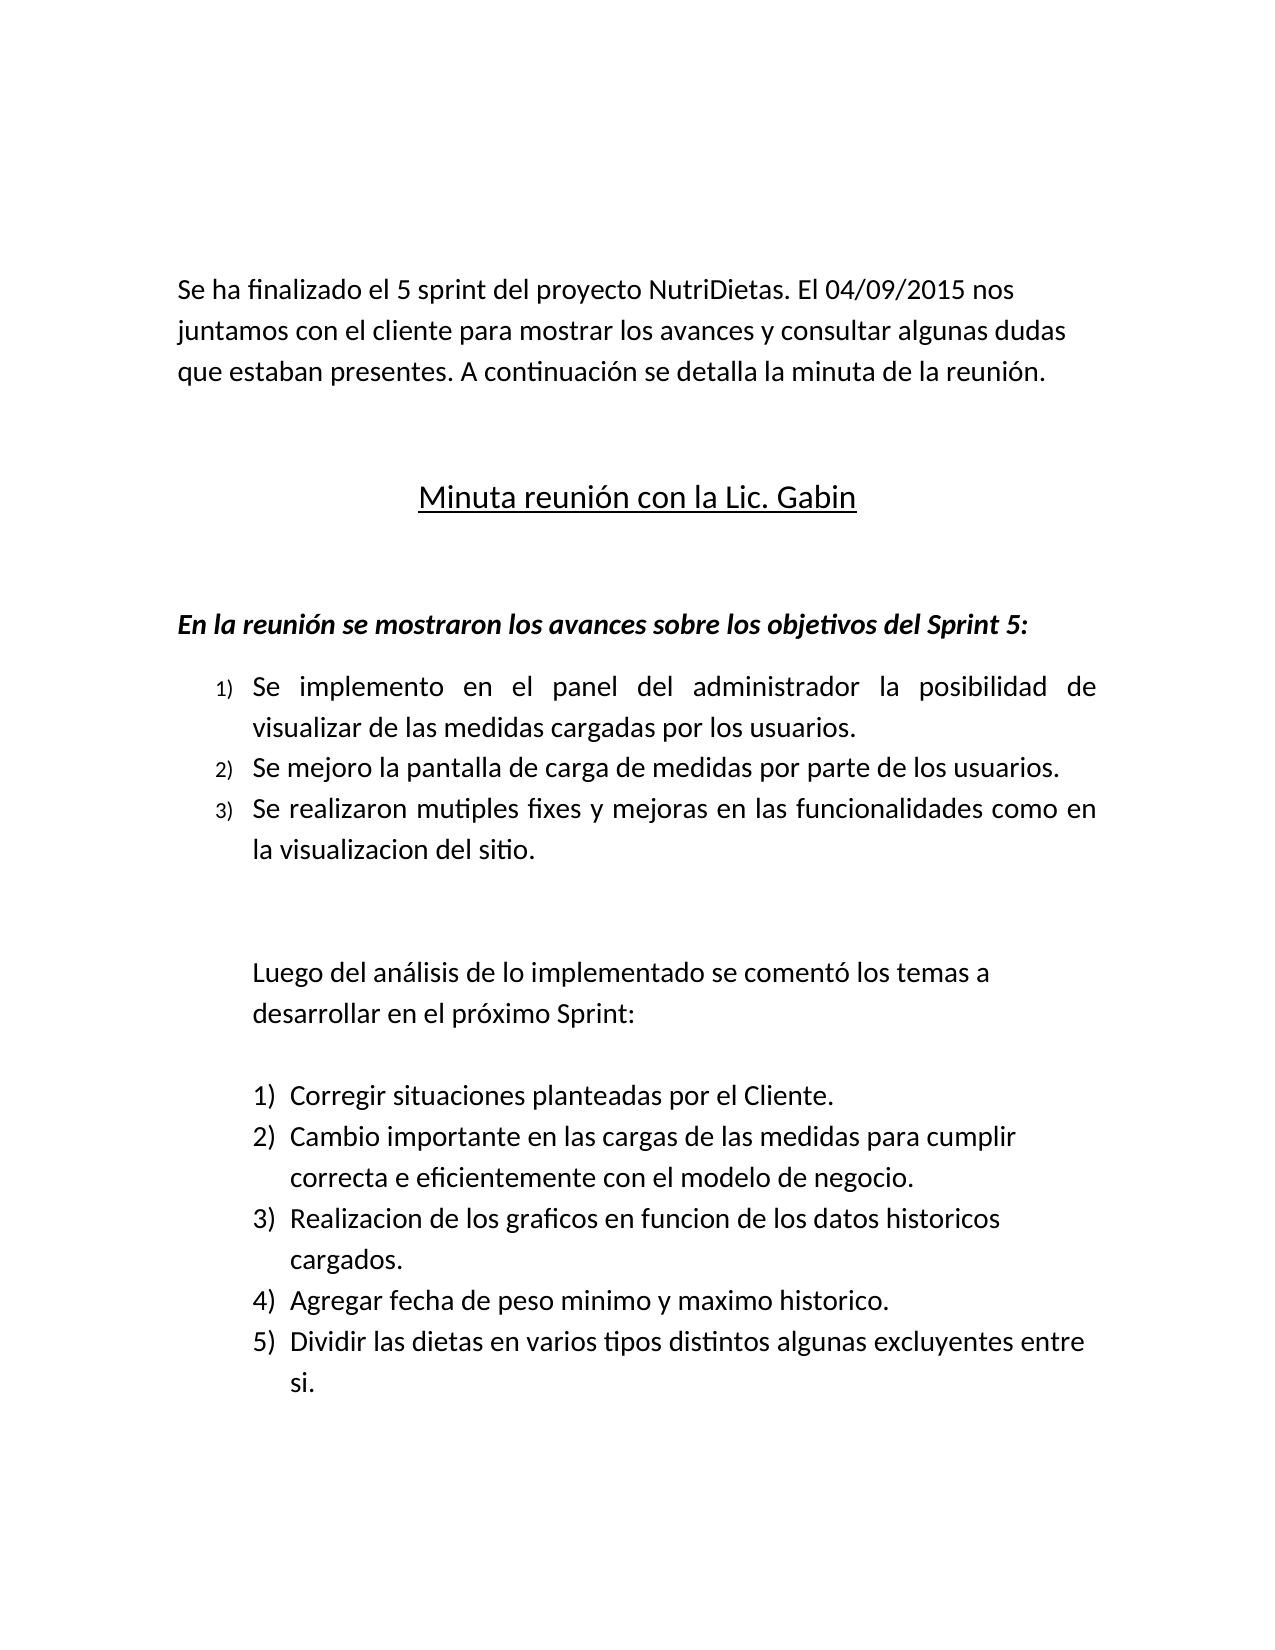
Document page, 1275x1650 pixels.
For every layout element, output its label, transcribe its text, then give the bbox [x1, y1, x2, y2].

text En la reunión se mostraron los avances sobre los objetivos del Sprint 5: [177, 606, 1098, 642]
list Corregir situaciones planteadas por el Cliente. [252, 1077, 1098, 1113]
text Minuta reunión con la Lic. Gabin [177, 477, 1098, 517]
list Realizacion de los graficos en funcion de los datos historicos cargados. [252, 1200, 1098, 1276]
list Cambio importante en las cargas de las medidas para cumplir correcta e eficientemente con el modelo de negocio. [252, 1118, 1098, 1194]
list Se mejoro la pantalla de carga de medidas por parte de los usuarios. [215, 749, 1098, 785]
list Se realizaron mutiples fixes y mejoras en las funcionalidades como en la visualizacion del sitio. [215, 791, 1098, 867]
list Se implemento en el panel del administrador la posibilidad de visualizar de las medidas cargadas por los usuarios. [215, 668, 1098, 744]
list Dividir las dietas en varios tipos distintos algunas excluyentes entre si. [252, 1323, 1098, 1399]
list Agregar fecha de peso minimo y maximo historico. [252, 1282, 1098, 1317]
list Luego del análisis de lo implementado se comentó los temas a desarrollar en el próximo Sprint: [252, 954, 1098, 1031]
text Se ha finalizado el 5 sprint del proyecto NutriDietas. El 04/09/2015 nos juntamos con el cliente para mostrar los avances y consultar algunas dudas que estaban presentes. A continuación se detalla la minuta de la reunión. [177, 271, 1098, 389]
